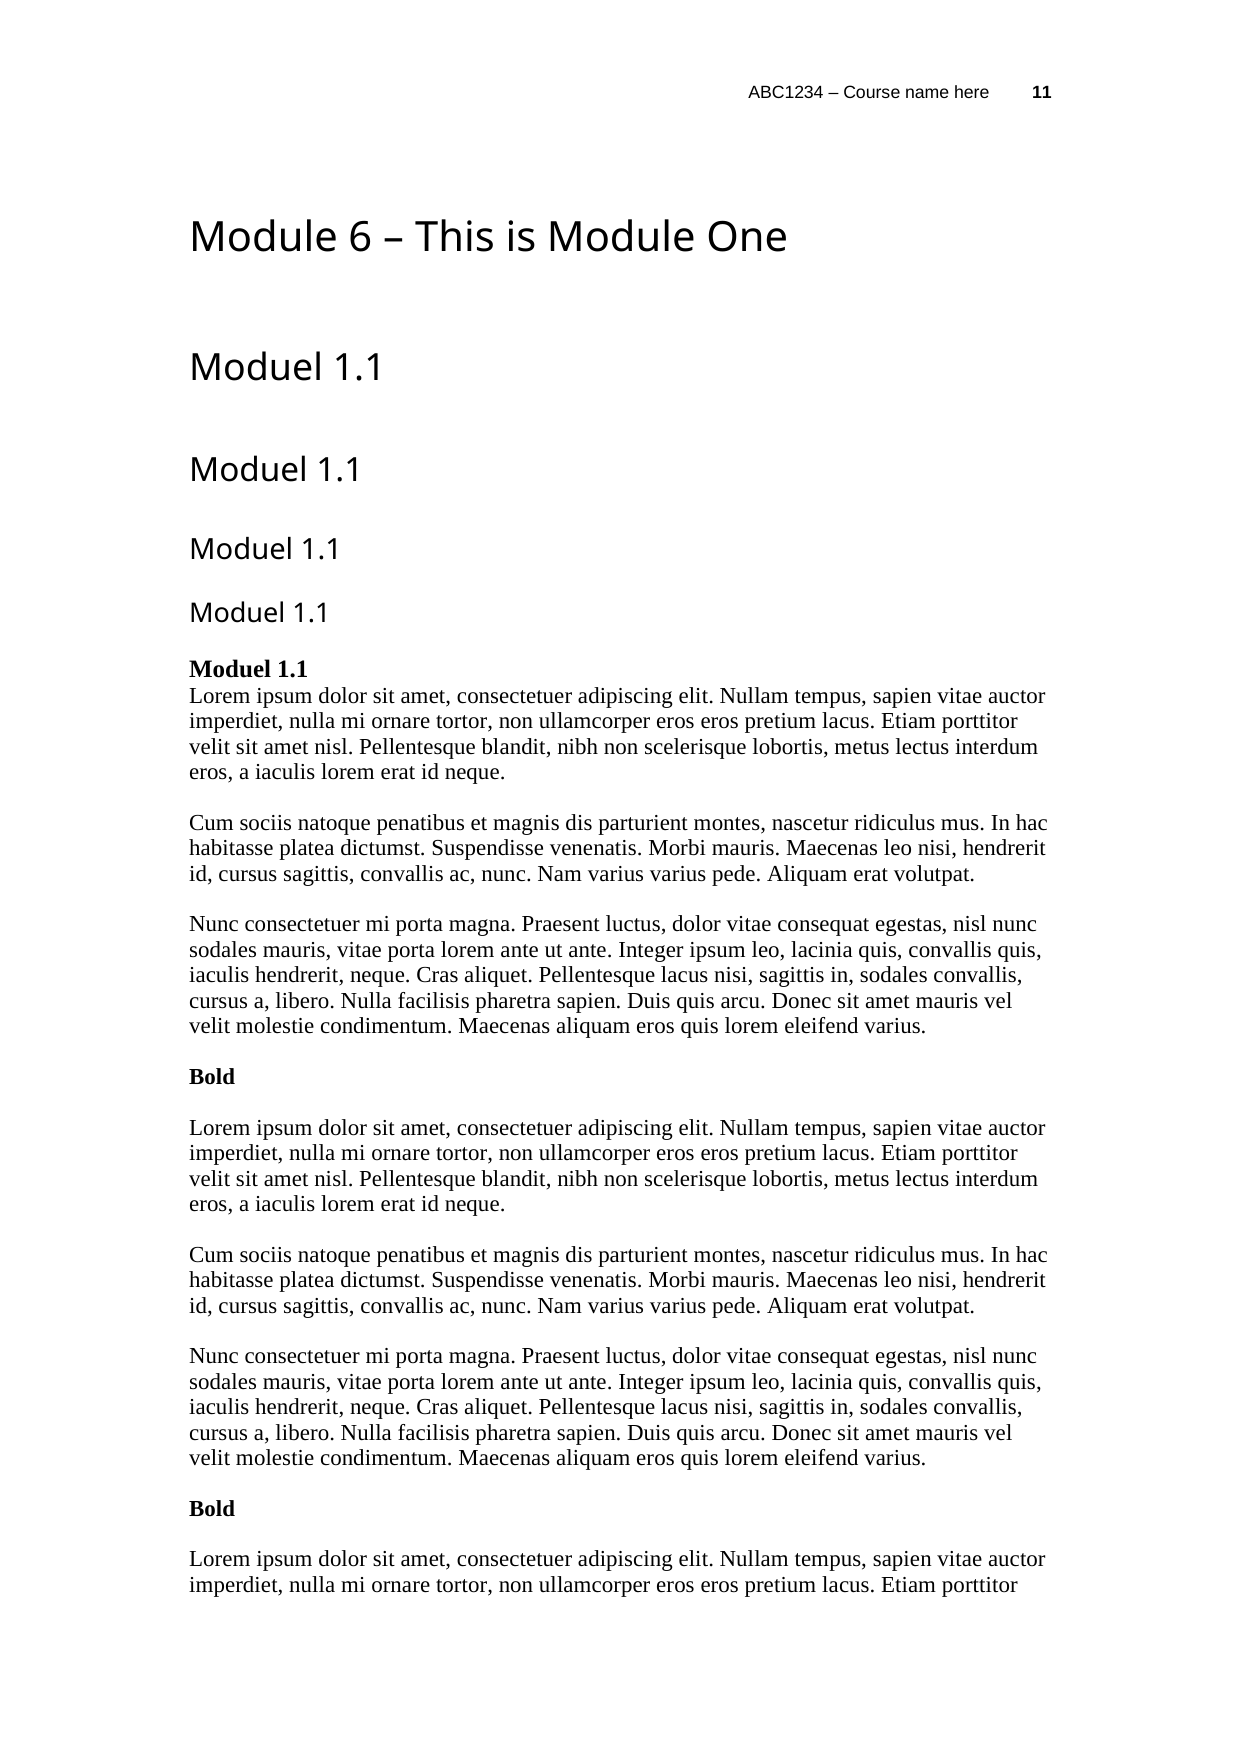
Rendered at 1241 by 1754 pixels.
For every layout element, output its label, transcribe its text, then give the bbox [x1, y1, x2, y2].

text Nunc consectetuer mi porta magna. Praesent luctus, dolor vitae consequat egestas, nisl nunc sodales mauris, vitae porta lorem ante ut ante. Integer ipsum leo, lacinia quis, convallis quis, iaculis hendrerit, neque. Cras aliquet. Pellentesque lacus nisi, sagittis in, sodales convallis, cursus a, libero. Nulla facilisis pharetra sapien. Duis quis arcu. Donec sit amet mauris vel velit molestie condimentum. Maecenas aliquam eros quis lorem eleifend varius. [189, 911, 1051, 1039]
text Cum sociis natoque penatibus et magnis dis parturient montes, nascetur ridiculus mus. In hac habitasse platea dictumst. Suspendisse venenatis. Morbi mauris. Maecenas leo nisi, hendrerit id, cursus sagittis, convallis ac, nunc. Nam varius varius pede. Aliquam erat volutpat. [189, 810, 1051, 886]
text Lorem ipsum dolor sit amet, consectetuer adipiscing elit. Nullam tempus, sapien vitae auctor imperdiet, nulla mi ornare tortor, non ullamcorper eros eros pretium lacus. Etiam porttitor velit sit amet nisl. Pellentesque blandit, nibh non scelerisque lobortis, metus lectus interdum eros, a iaculis lorem erat id neque. [189, 683, 1051, 785]
text Bold [189, 1064, 1051, 1089]
text Moduel 1.1 [189, 593, 1051, 630]
text Lorem ipsum dolor sit amet, consectetuer adipiscing elit. Nullam tempus, sapien vitae auctor imperdiet, nulla mi ornare tortor, non ullamcorper eros eros pretium lacus. Etiam porttitor [189, 1546, 1051, 1597]
title This is Module One [189, 207, 1051, 264]
text Moduel 1.1 [189, 528, 1051, 568]
text Moduel 1.1 [189, 341, 1051, 392]
text Bold [189, 1496, 1051, 1521]
text Moduel 1.1 [189, 446, 1051, 491]
text Lorem ipsum dolor sit amet, consectetuer adipiscing elit. Nullam tempus, sapien vitae auctor imperdiet, nulla mi ornare tortor, non ullamcorper eros eros pretium lacus. Etiam porttitor velit sit amet nisl. Pellentesque blandit, nibh non scelerisque lobortis, metus lectus interdum eros, a iaculis lorem erat id neque. [189, 1114, 1051, 1217]
text Cum sociis natoque penatibus et magnis dis parturient montes, nascetur ridiculus mus. In hac habitasse platea dictumst. Suspendisse venenatis. Morbi mauris. Maecenas leo nisi, hendrerit id, cursus sagittis, convallis ac, nunc. Nam varius varius pede. Aliquam erat volutpat. [189, 1242, 1051, 1318]
text Nunc consectetuer mi porta magna. Praesent luctus, dolor vitae consequat egestas, nisl nunc sodales mauris, vitae porta lorem ante ut ante. Integer ipsum leo, lacinia quis, convallis quis, iaculis hendrerit, neque. Cras aliquet. Pellentesque lacus nisi, sagittis in, sodales convallis, cursus a, libero. Nulla facilisis pharetra sapien. Duis quis arcu. Donec sit amet mauris vel velit molestie condimentum. Maecenas aliquam eros quis lorem eleifend varius. [189, 1343, 1051, 1471]
text Moduel 1.1 [189, 655, 1051, 683]
